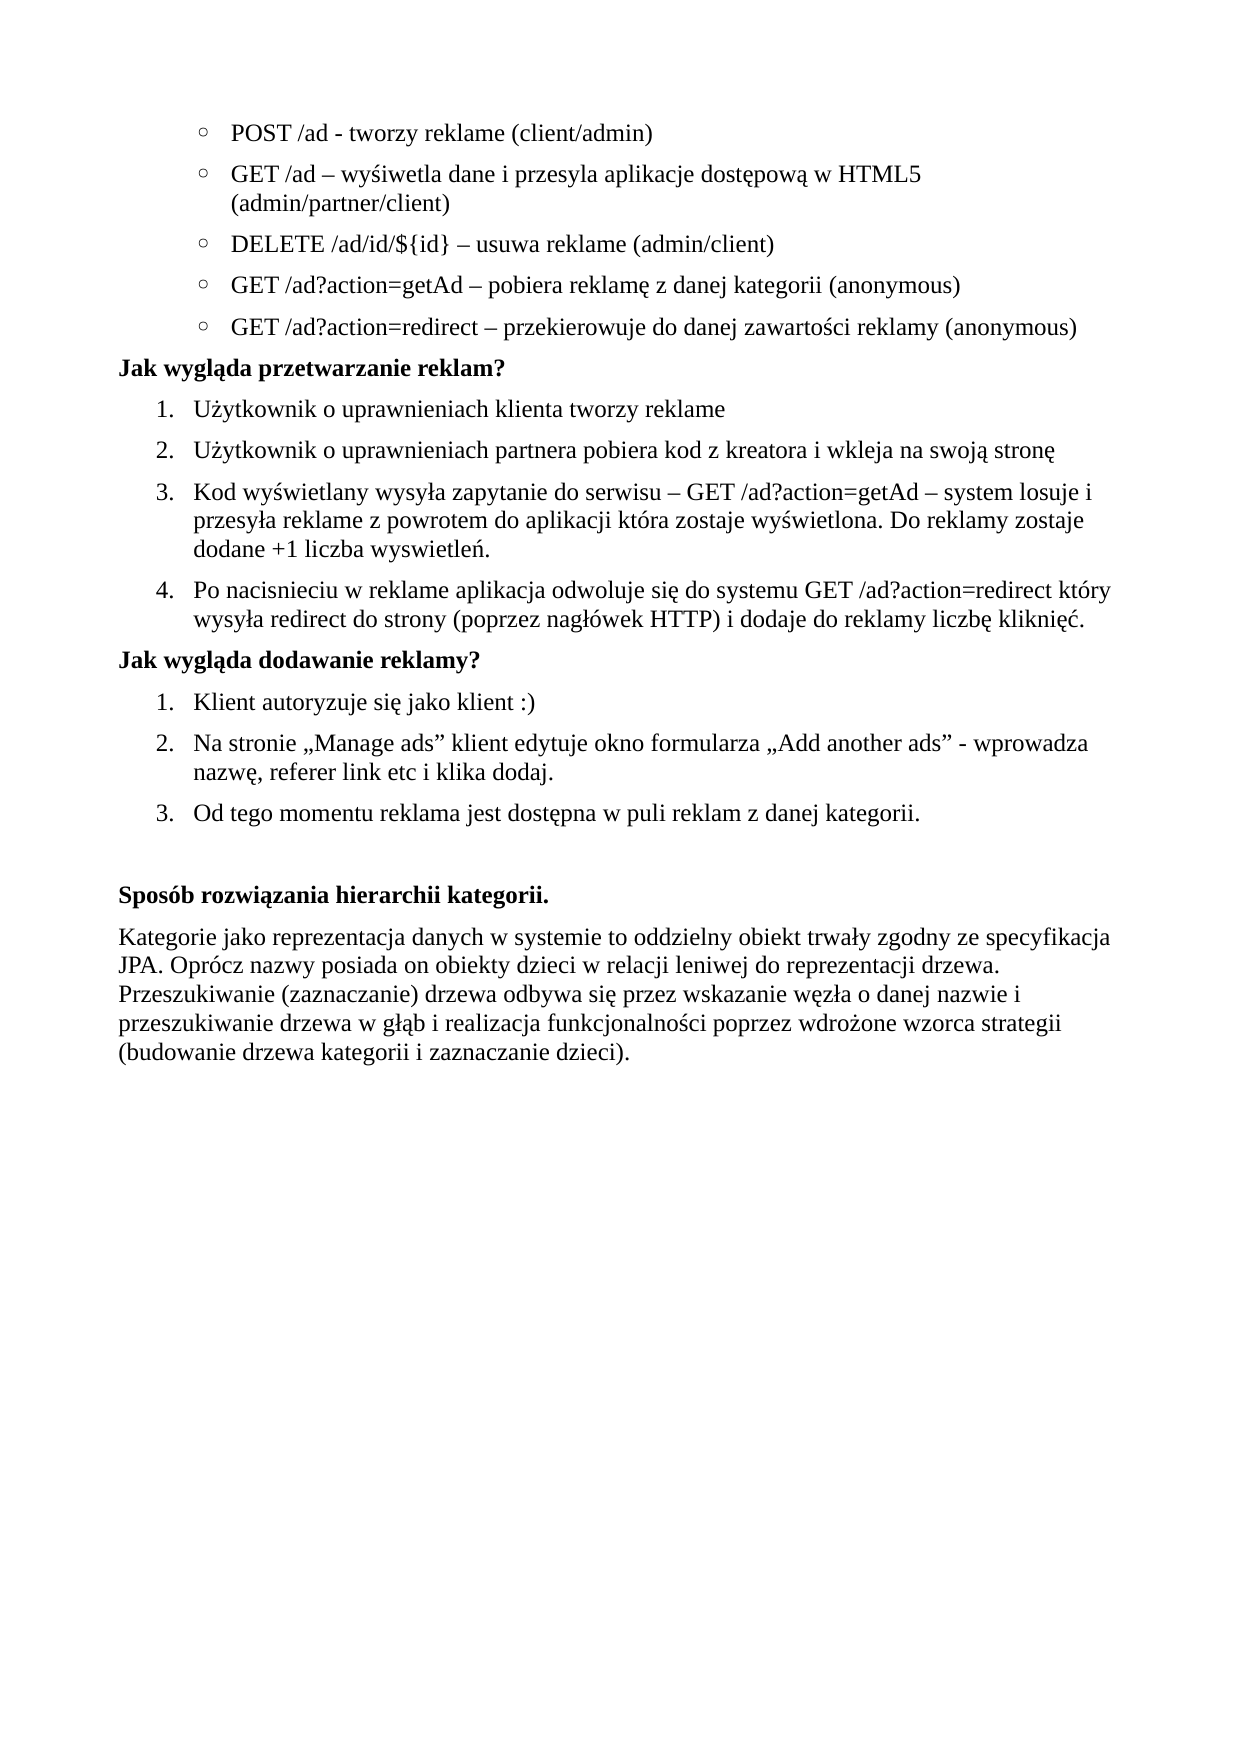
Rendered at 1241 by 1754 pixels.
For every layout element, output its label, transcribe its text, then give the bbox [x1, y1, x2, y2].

list GET /ad?action=redirect – przekierowuje do danej zawartości reklamy (anonymous) [193, 312, 1122, 341]
list GET /ad?action=getAd – pobiera reklamę z danej kategorii (anonymous) [193, 271, 1122, 299]
text Jak wygląda dodawanie reklamy? [118, 646, 1122, 674]
text Sposób rozwiązania hierarchii kategorii. [118, 881, 1122, 909]
text Jak wygląda przetwarzanie reklam? [118, 353, 1122, 382]
list Użytkownik o uprawnieniach partnera pobiera kod z kreatora i wkleja na swoją stronę [156, 436, 1122, 464]
list Po nacisnieciu w reklame aplikacja odwoluje się do systemu GET /ad?action=redirect który wysyła redirect do strony (poprzez nagłówek HTTP) i dodaje do reklamy liczbę kliknięć. [156, 576, 1122, 633]
list GET /ad – wyśiwetla dane i przesyla aplikacje dostępową w HTML5 (admin/partner/client) [193, 159, 1122, 217]
list POST /ad - tworzy reklame (client/admin) [193, 118, 1122, 147]
list Kod wyświetlany wysyła zapytanie do serwisu – GET /ad?action=getAd – system losuje i przesyła reklame z powrotem do aplikacji która zostaje wyświetlona. Do reklamy zostaje dodane +1 liczba wyswietleń. [156, 477, 1122, 563]
list Od tego momentu reklama jest dostępna w puli reklam z danej kategorii. [156, 798, 1122, 827]
list Klient autoryzuje się jako klient :) [156, 687, 1122, 716]
text Kategorie jako reprezentacja danych w systemie to oddzielny obiekt trwały zgodny ze specyfikacja JPA. Oprócz nazwy posiada on obiekty dzieci w relacji leniwej do reprezentacji drzewa. Przeszukiwanie (zaznaczanie) drzewa odbywa się przez wskazanie węzła o danej nazwie i przeszukiwanie drzewa w głąb i realizacja funkcjonalności poprzez wdrożone wzorca strategii (budowanie drzewa kategorii i zaznaczanie dzieci). [118, 922, 1122, 1066]
list DELETE /ad/id/${id} – usuwa reklame (admin/client) [193, 229, 1122, 258]
list Użytkownik o uprawnieniach klienta tworzy reklame [156, 394, 1122, 423]
list Na stronie „Manage ads” klient edytuje okno formularza „Add another ads” - wprowadza nazwę, referer link etc i klika dodaj. [156, 728, 1122, 786]
